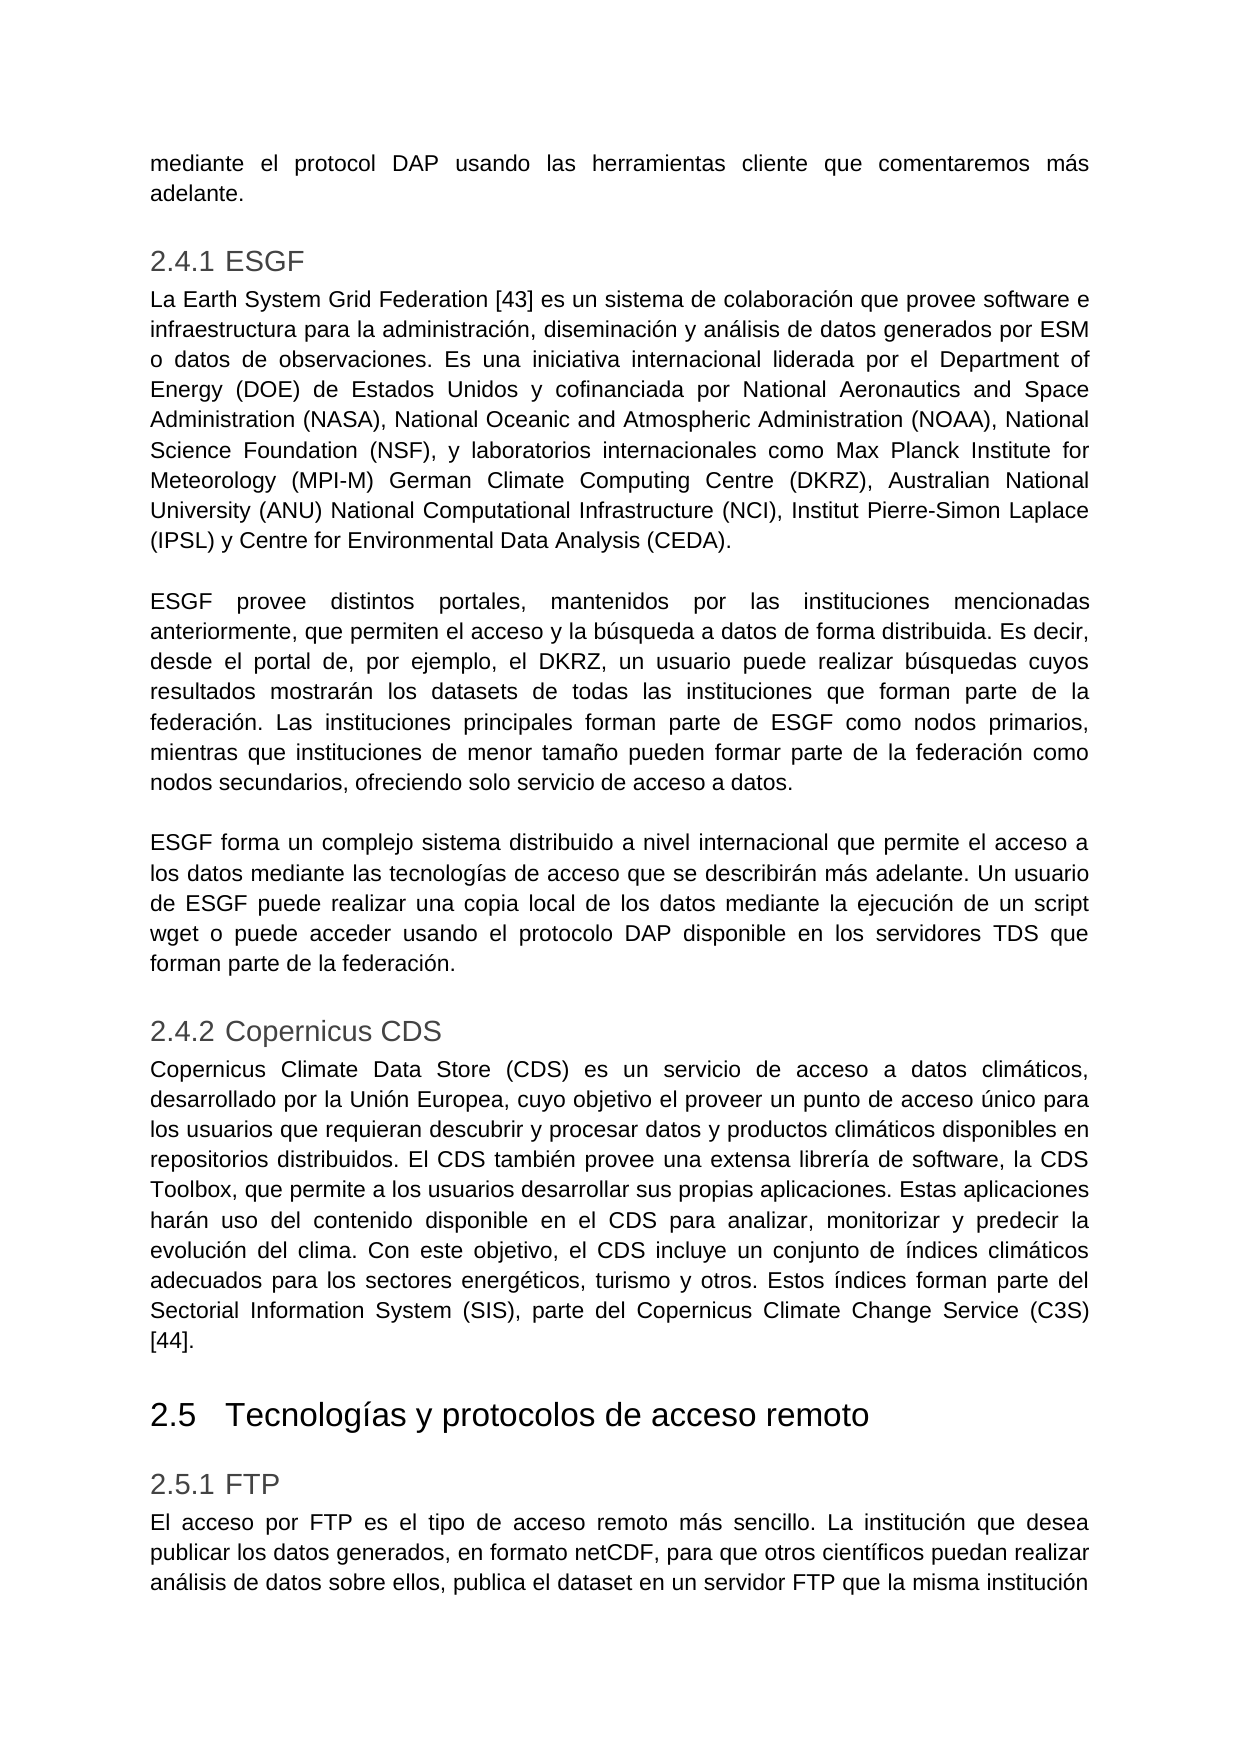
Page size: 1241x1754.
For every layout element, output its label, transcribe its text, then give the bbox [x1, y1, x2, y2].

text La Earth System Grid Federation [43] es un sistema de colaboración que provee software e infraestructura para la administración, diseminación y análisis de datos generados por ESM o datos de observaciones. Es una iniciativa internacional liderada por el Department of Energy (DOE) de Estados Unidos y cofinanciada por National Aeronautics and Space Administration (NASA), National Oceanic and Atmospheric Administration (NOAA), National Science Foundation (NSF), y laboratorios internacionales como Max Planck Institute for Meteorology (MPI-M) German Climate Computing Centre (DKRZ), Australian National University (ANU) National Computational Infrastructure (NCI), Institut Pierre-Simon Laplace (IPSL) y Centre for Environmental Data Analysis (CEDA). [150, 286, 1090, 554]
subtitle ESGF [150, 244, 1090, 277]
text ESGF forma un complejo sistema distribuido a nivel internacional que permite el acceso a los datos mediante las tecnologías de acceso que se describirán más adelante. Un usuario de ESGF puede realizar una copia local de los datos mediante la ejecución de un script wget o puede acceder usando el protocolo DAP disponible en los servidores TDS que forman parte de la federación. [150, 829, 1090, 977]
text mediante el protocol DAP usando las herramientas cliente que comentaremos más adelante. [150, 150, 1090, 207]
subtitle FTP [150, 1467, 1090, 1501]
text ESGF provee distintos portales, mantenidos por las instituciones mencionadas anteriormente, que permiten el acceso y la búsqueda a datos de forma distribuida. Es decir, desde el portal de, por ejemplo, el DKRZ, un usuario puede realizar búsquedas cuyos resultados mostrarán los datasets de todas las instituciones que forman parte de la federación. Las instituciones principales forman parte de ESGF como nodos primarios, mientras que instituciones de menor tamaño pueden formar parte de la federación como nodos secundarios, ofreciendo solo servicio de acceso a datos. [150, 588, 1090, 795]
subtitle Copernicus CDS [150, 1014, 1090, 1047]
text Copernicus Climate Data Store (CDS) es un servicio de acceso a datos climáticos, desarrollado por la Unión Europea, cuyo objetivo el proveer un punto de acceso único para los usuarios que requieran descubrir y procesar datos y productos climáticos disponibles en repositorios distribuidos. El CDS también provee una extensa librería de software, la CDS Toolbox, que permite a los usuarios desarrollar sus propias aplicaciones. Estas aplicaciones harán uso del contenido disponible en el CDS para analizar, monitorizar y predecir la evolución del clima. Con este objetivo, el CDS incluye un conjunto de índices climáticos adecuados para los sectores energéticos, turismo y otros. Estos índices forman parte del Sectorial Information System (SIS), parte del Copernicus Climate Change Service (C3S) [44]. [150, 1056, 1090, 1354]
text El acceso por FTP es el tipo de acceso remoto más sencillo. La institución que desea publicar los datos generados, en formato netCDF, para que otros científicos puedan realizar análisis de datos sobre ellos, publica el dataset en un servidor FTP que la misma institución [150, 1509, 1090, 1596]
subtitle Tecnologías y protocolos de acceso remoto [150, 1395, 1090, 1434]
